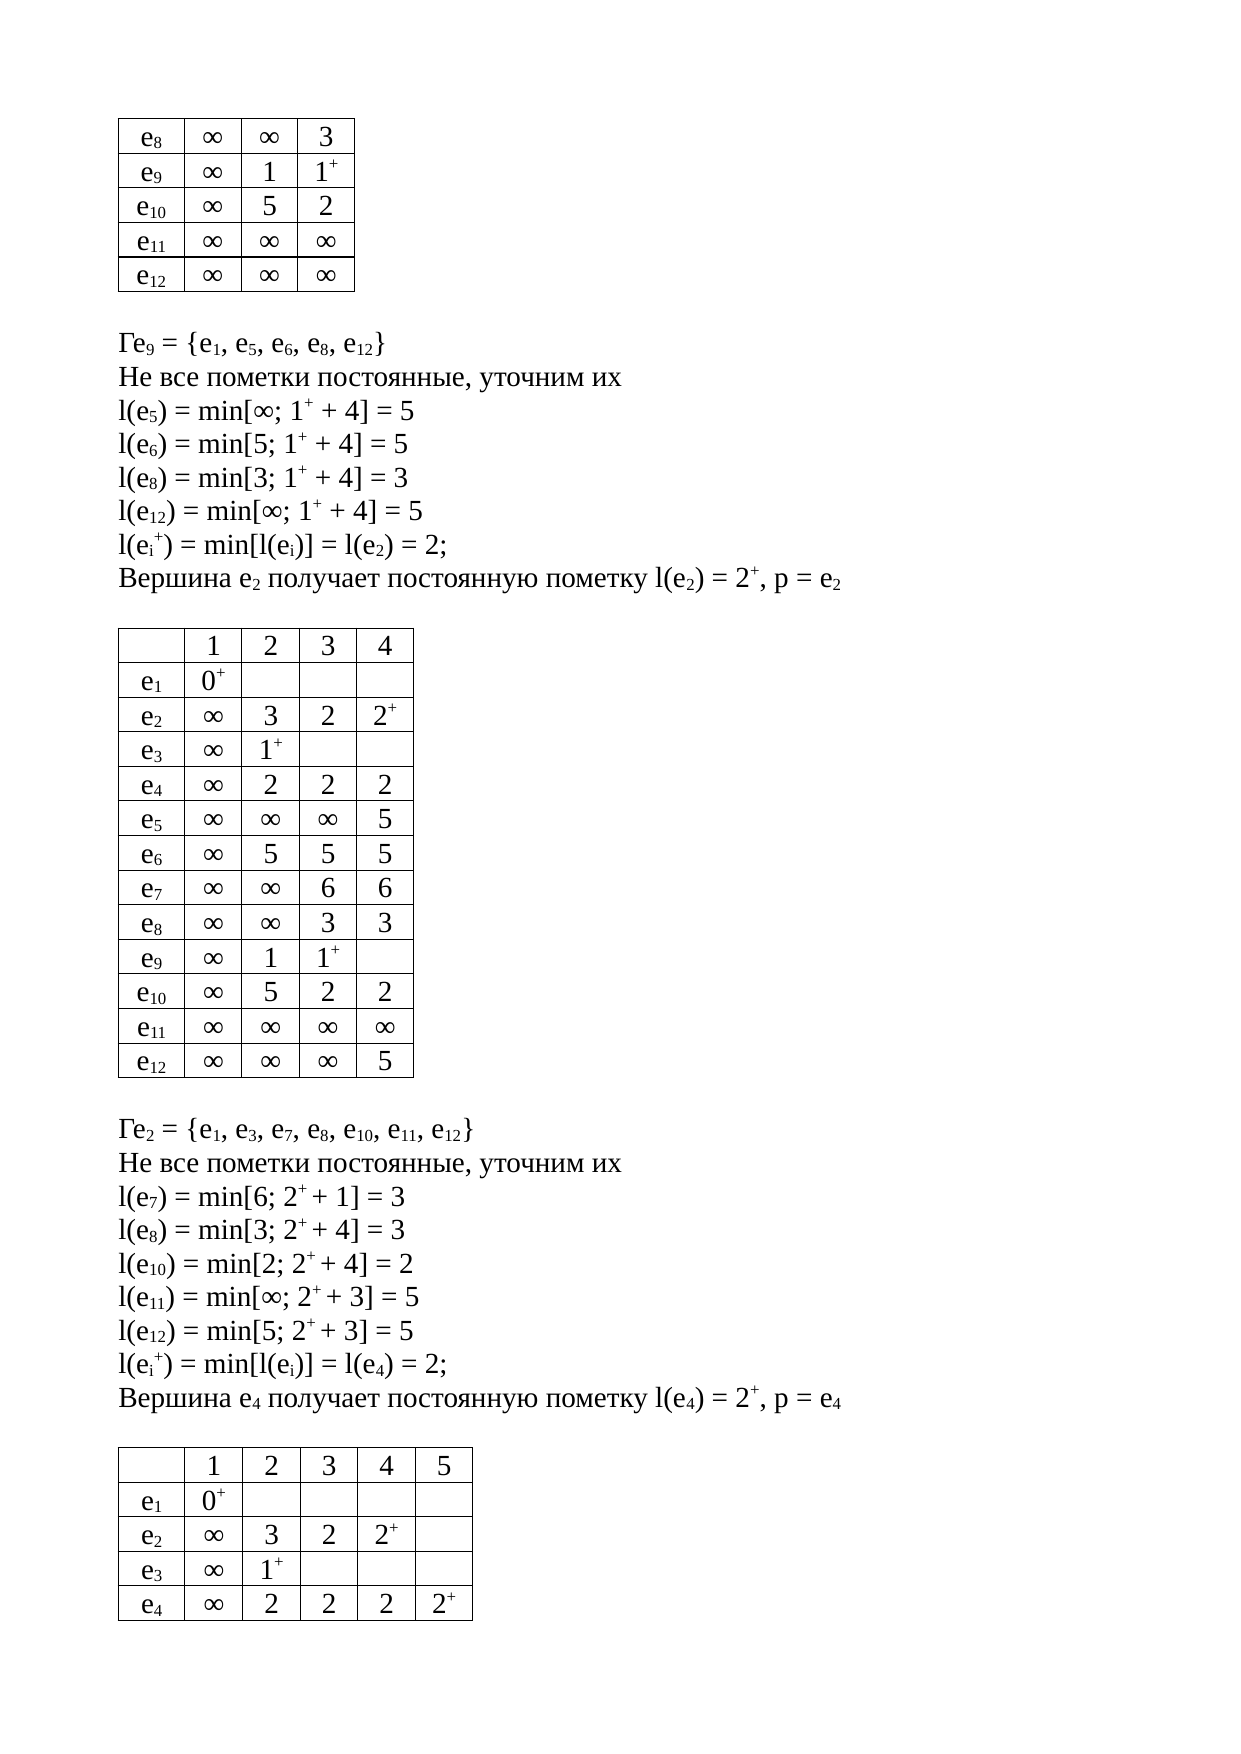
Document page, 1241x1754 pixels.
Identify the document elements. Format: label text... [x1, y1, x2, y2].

table_cell ∞ [185, 119, 241, 153]
table_cell ∞ [242, 1044, 299, 1077]
table_cell ∞ [242, 801, 299, 835]
table_cell 2 [298, 188, 354, 222]
table_cell 1+ [298, 154, 354, 187]
table_cell ∞ [298, 258, 354, 291]
table_cell ∞ [185, 871, 241, 904]
table_cell e2 [119, 1517, 184, 1551]
text Не все пометки постоянные, уточним их [118, 359, 1122, 393]
text Вершина e2 получает постоянную пометку l(e2) = 2+, p = e2 [118, 560, 1122, 594]
table_header [119, 629, 184, 662]
table_cell e2 [119, 698, 184, 731]
table_cell ∞ [185, 223, 241, 256]
table_header 4 [357, 629, 413, 662]
text l(e10) = min[2; 2+ + 4] = 2 [118, 1246, 1122, 1279]
table_cell e10 [119, 974, 184, 1008]
table_cell [358, 1552, 415, 1585]
table_cell ∞ [242, 119, 297, 153]
table_cell e1 [119, 663, 184, 697]
table_cell 6 [357, 871, 413, 904]
table_cell 6 [300, 871, 356, 904]
table_cell 5 [357, 836, 413, 869]
table_header 4 [358, 1448, 415, 1482]
table_cell 3 [300, 905, 356, 939]
table_cell [301, 1552, 357, 1585]
table_cell [358, 1483, 415, 1516]
table_cell 2 [357, 767, 413, 800]
text l(e12) = min[∞; 1+ + 4] = 5 [118, 493, 1122, 527]
table_cell e9 [119, 940, 184, 973]
text l(ei+) = min[l(ei)] = l(e4) = 2; [118, 1346, 1122, 1380]
table_cell [416, 1483, 472, 1516]
table_cell 2 [358, 1586, 415, 1620]
text l(ei+) = min[l(ei)] = l(e2) = 2; [118, 527, 1122, 560]
table_header 2 [242, 629, 299, 662]
table_cell 5 [357, 801, 413, 835]
table_cell 5 [242, 188, 297, 222]
table_cell 2+ [357, 698, 413, 731]
table_header 1 [185, 629, 241, 662]
table_cell ∞ [185, 1044, 241, 1077]
table_header [119, 1448, 184, 1482]
table_cell 3 [357, 905, 413, 939]
table_cell ∞ [300, 1009, 356, 1042]
table_cell e5 [119, 801, 184, 835]
table_cell 2 [300, 974, 356, 1008]
text Не все пометки постоянные, уточним их [118, 1145, 1122, 1179]
table_cell 5 [300, 836, 356, 869]
table_cell [357, 732, 413, 766]
table_header 3 [300, 629, 356, 662]
table_cell [357, 663, 413, 697]
table_cell e4 [119, 767, 184, 800]
text l(e7) = min[6; 2+ + 1] = 3 [118, 1179, 1122, 1212]
table_cell ∞ [185, 258, 241, 291]
table_cell ∞ [185, 188, 241, 222]
table_cell 5 [242, 974, 299, 1008]
table_header 5 [416, 1448, 472, 1482]
table_cell ∞ [185, 698, 241, 731]
table_cell ∞ [185, 1552, 242, 1585]
table_cell ∞ [185, 767, 241, 800]
table_header 3 [301, 1448, 357, 1482]
table_cell ∞ [185, 154, 241, 187]
table_cell 2 [300, 767, 356, 800]
table_cell ∞ [300, 1044, 356, 1077]
table_cell 2 [242, 767, 299, 800]
table_cell ∞ [185, 836, 241, 869]
table_cell ∞ [242, 905, 299, 939]
table_cell 3 [243, 1517, 300, 1551]
table_cell ∞ [242, 258, 297, 291]
text l(e8) = min[3; 1+ + 4] = 3 [118, 460, 1122, 493]
text Вершина e4 получает постоянную пометку l(e4) = 2+, p = e4 [118, 1380, 1122, 1413]
table_cell ∞ [185, 801, 241, 835]
table_cell 2 [243, 1586, 300, 1620]
table_header 1 [185, 1448, 242, 1482]
table_cell [300, 663, 356, 697]
table_cell ∞ [185, 974, 241, 1008]
table_cell ∞ [357, 1009, 413, 1042]
table_cell e9 [119, 154, 184, 187]
text l(e12) = min[5; 2+ + 3] = 5 [118, 1313, 1122, 1346]
table_cell ∞ [185, 905, 241, 939]
table_cell 1 [242, 154, 297, 187]
table_cell ∞ [185, 1009, 241, 1042]
table_cell 2+ [416, 1586, 472, 1620]
table_cell 1+ [300, 940, 356, 973]
table_cell e6 [119, 836, 184, 869]
table_cell [243, 1483, 300, 1516]
text l(e8) = min[3; 2+ + 4] = 3 [118, 1212, 1122, 1246]
table_cell 5 [242, 836, 299, 869]
text Ге9 = {e1, e5, e6, e8, e12} [118, 326, 1122, 359]
table_cell e3 [119, 1552, 184, 1585]
table_cell 2+ [358, 1517, 415, 1551]
table_cell ∞ [185, 732, 241, 766]
table_cell ∞ [242, 223, 297, 256]
table_cell 5 [357, 1044, 413, 1077]
table_cell e8 [119, 905, 184, 939]
table_cell 3 [242, 698, 299, 731]
table_cell ∞ [300, 801, 356, 835]
table_cell 1 [242, 940, 299, 973]
table_cell 2 [301, 1586, 357, 1620]
table_cell 1+ [243, 1552, 300, 1585]
table_cell 2 [301, 1517, 357, 1551]
table_cell [301, 1483, 357, 1516]
table_cell e12 [119, 1044, 184, 1077]
table_cell 2 [300, 698, 356, 731]
table_header 2 [243, 1448, 300, 1482]
table_cell 1+ [242, 732, 299, 766]
table_cell e8 [119, 119, 184, 153]
table_cell e11 [119, 1009, 184, 1042]
text l(e11) = min[∞; 2+ + 3] = 5 [118, 1279, 1122, 1313]
table_cell [357, 940, 413, 973]
text l(e5) = min[∞; 1+ + 4] = 5 [118, 393, 1122, 426]
table_cell 0+ [185, 663, 241, 697]
table_cell [300, 732, 356, 766]
table_cell ∞ [185, 1586, 242, 1620]
table_cell [242, 663, 299, 697]
table_cell ∞ [298, 223, 354, 256]
table_cell [416, 1517, 472, 1551]
table_cell ∞ [185, 940, 241, 973]
table_cell ∞ [185, 1517, 242, 1551]
table_cell e7 [119, 871, 184, 904]
table_cell e10 [119, 188, 184, 222]
text l(e6) = min[5; 1+ + 4] = 5 [118, 426, 1122, 460]
table_cell ∞ [242, 1009, 299, 1042]
table_cell 3 [298, 119, 354, 153]
table_cell e3 [119, 732, 184, 766]
table_cell ∞ [242, 871, 299, 904]
table_cell e1 [119, 1483, 184, 1516]
table_cell 0+ [185, 1483, 242, 1516]
text Ге2 = {e1, e3, e7, e8, e10, e11, e12} [118, 1112, 1122, 1145]
table_cell e11 [119, 223, 184, 256]
table_cell [416, 1552, 472, 1585]
table_cell e12 [119, 258, 184, 291]
table_cell 2 [357, 974, 413, 1008]
table_cell e4 [119, 1586, 184, 1620]
